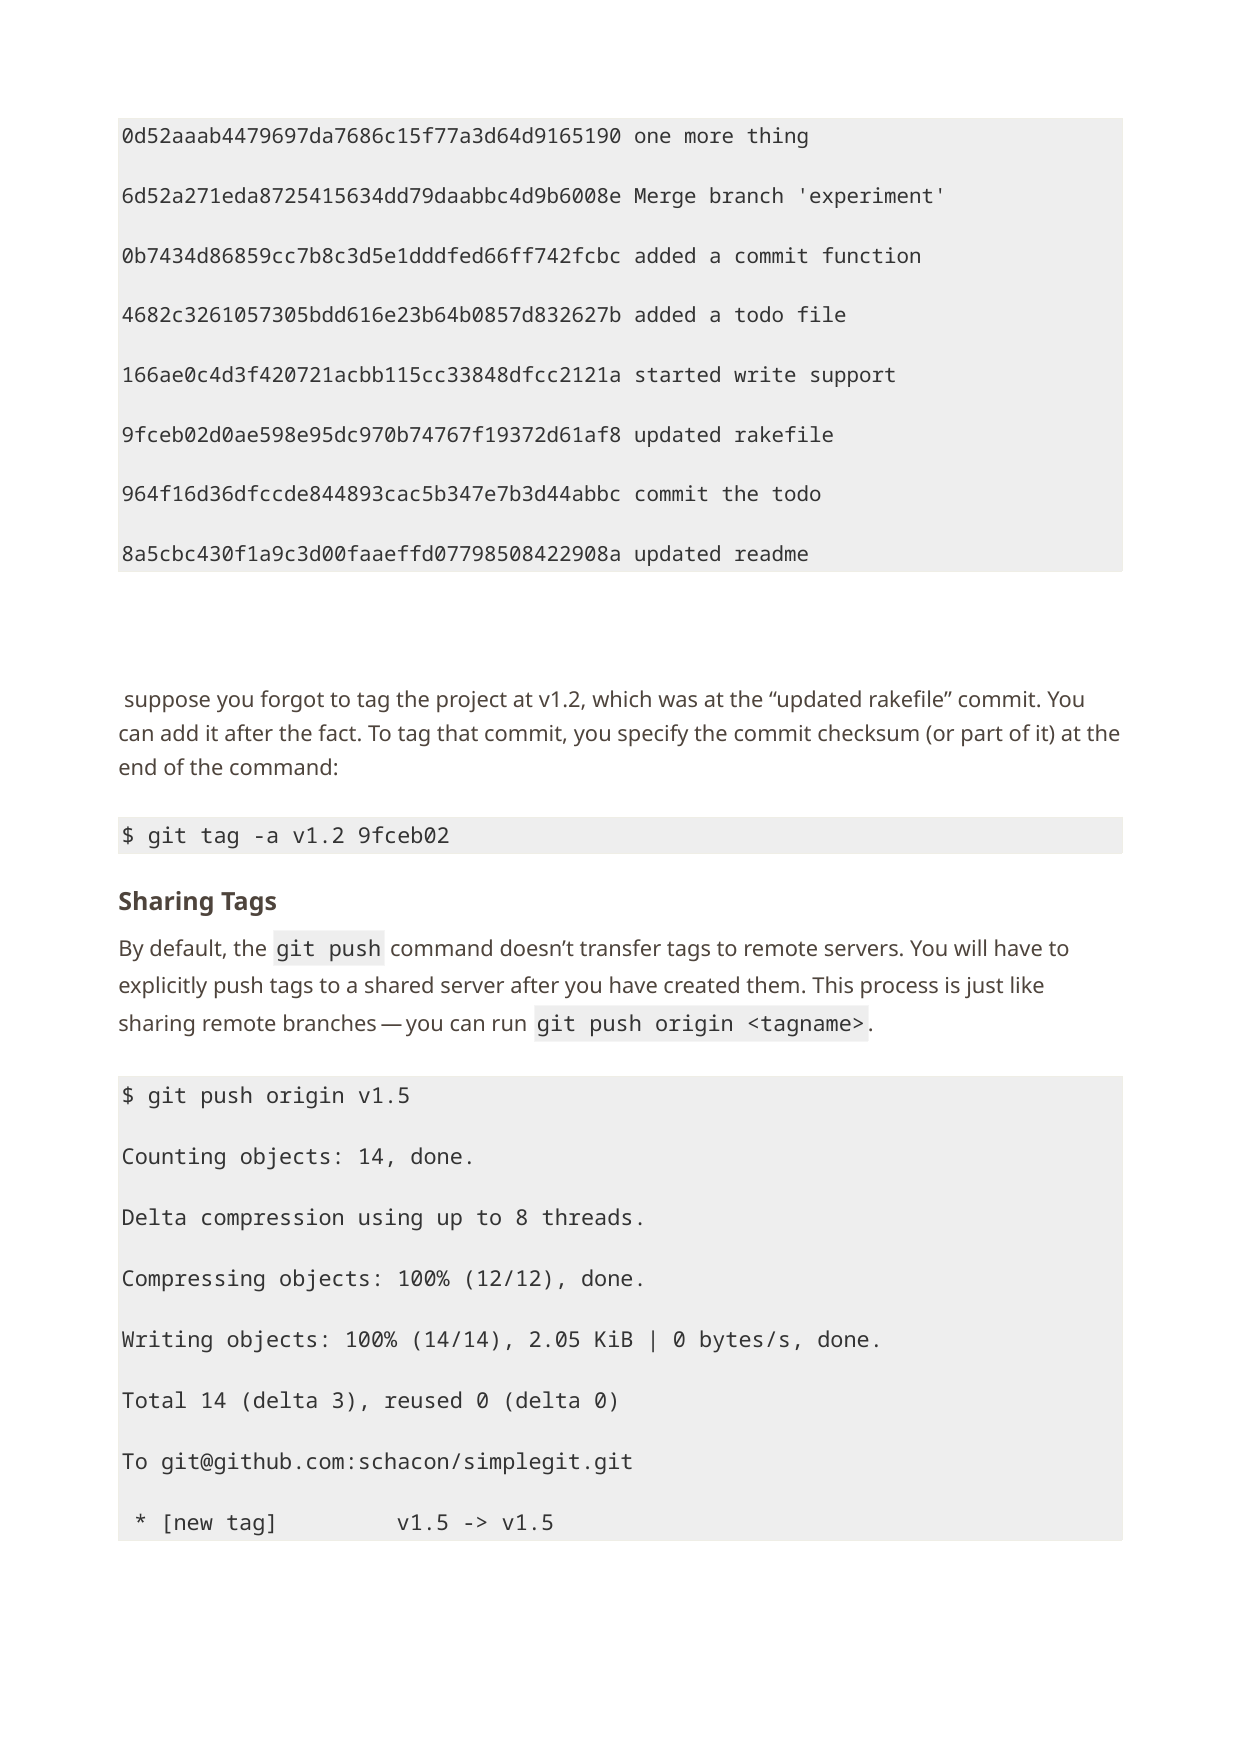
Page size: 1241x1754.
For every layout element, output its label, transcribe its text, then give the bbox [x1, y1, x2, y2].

text 6d52a271eda8725415634dd79daabbc4d9b6008e Merge branch 'experiment' [119, 178, 1122, 209]
text Delta compression using up to 8 threads. [119, 1198, 1122, 1231]
text suppose you forgot to tag the project at v1.2, which was at the “updated rakefile” commit. You can add it after the fact. To tag that commit, you specify the commit checksum (or part of it) at the end of the command: [118, 684, 1122, 782]
text $ git push origin v1.5 [119, 1077, 1122, 1109]
text 9fceb02d0ae598e95dc970b74767f19372d61af8 updated rakefile [119, 417, 1122, 448]
text 0d52aaab4479697da7686c15f77a3d64d9165190 one more thing [119, 119, 1122, 150]
subtitle Sharing Tags [118, 883, 1122, 917]
text Writing objects: 100% (14/14), 2.05 KiB | 0 bytes/s, done. [119, 1321, 1122, 1353]
text 8a5cbc430f1a9c3d00faaeffd07798508422908a updated readme [119, 536, 1122, 571]
text 166ae0c4d3f420721acbb115cc33848dfcc2121a started write support [119, 357, 1122, 388]
text 4682c3261057305bdd616e23b64b0857d832627b added a todo file [119, 297, 1122, 329]
text * [new tag] v1.5 -> v1.5 [119, 1504, 1122, 1540]
text By default, the git push command doesn’t transfer tags to remote servers. You will have to explicitly push tags to a shared server after you have created them. This process is just like sharing remote branches — you can run git push origin <tagname>. [118, 930, 1122, 1041]
text 964f16d36dfccde844893cac5b347e7b3d44abbc commit the todo [119, 476, 1122, 508]
text Total 14 (delta 3), reused 0 (delta 0) [119, 1382, 1122, 1414]
text Counting objects: 14, done. [119, 1137, 1122, 1170]
text $ git tag -a v1.2 9fceb02 [119, 818, 1122, 853]
text Compressing objects: 100% (12/12), done. [119, 1259, 1122, 1292]
text To git@github.com:schacon/simplegit.git [119, 1443, 1122, 1476]
text 0b7434d86859cc7b8c3d5e1dddfed66ff742fcbc added a commit function [119, 237, 1122, 269]
